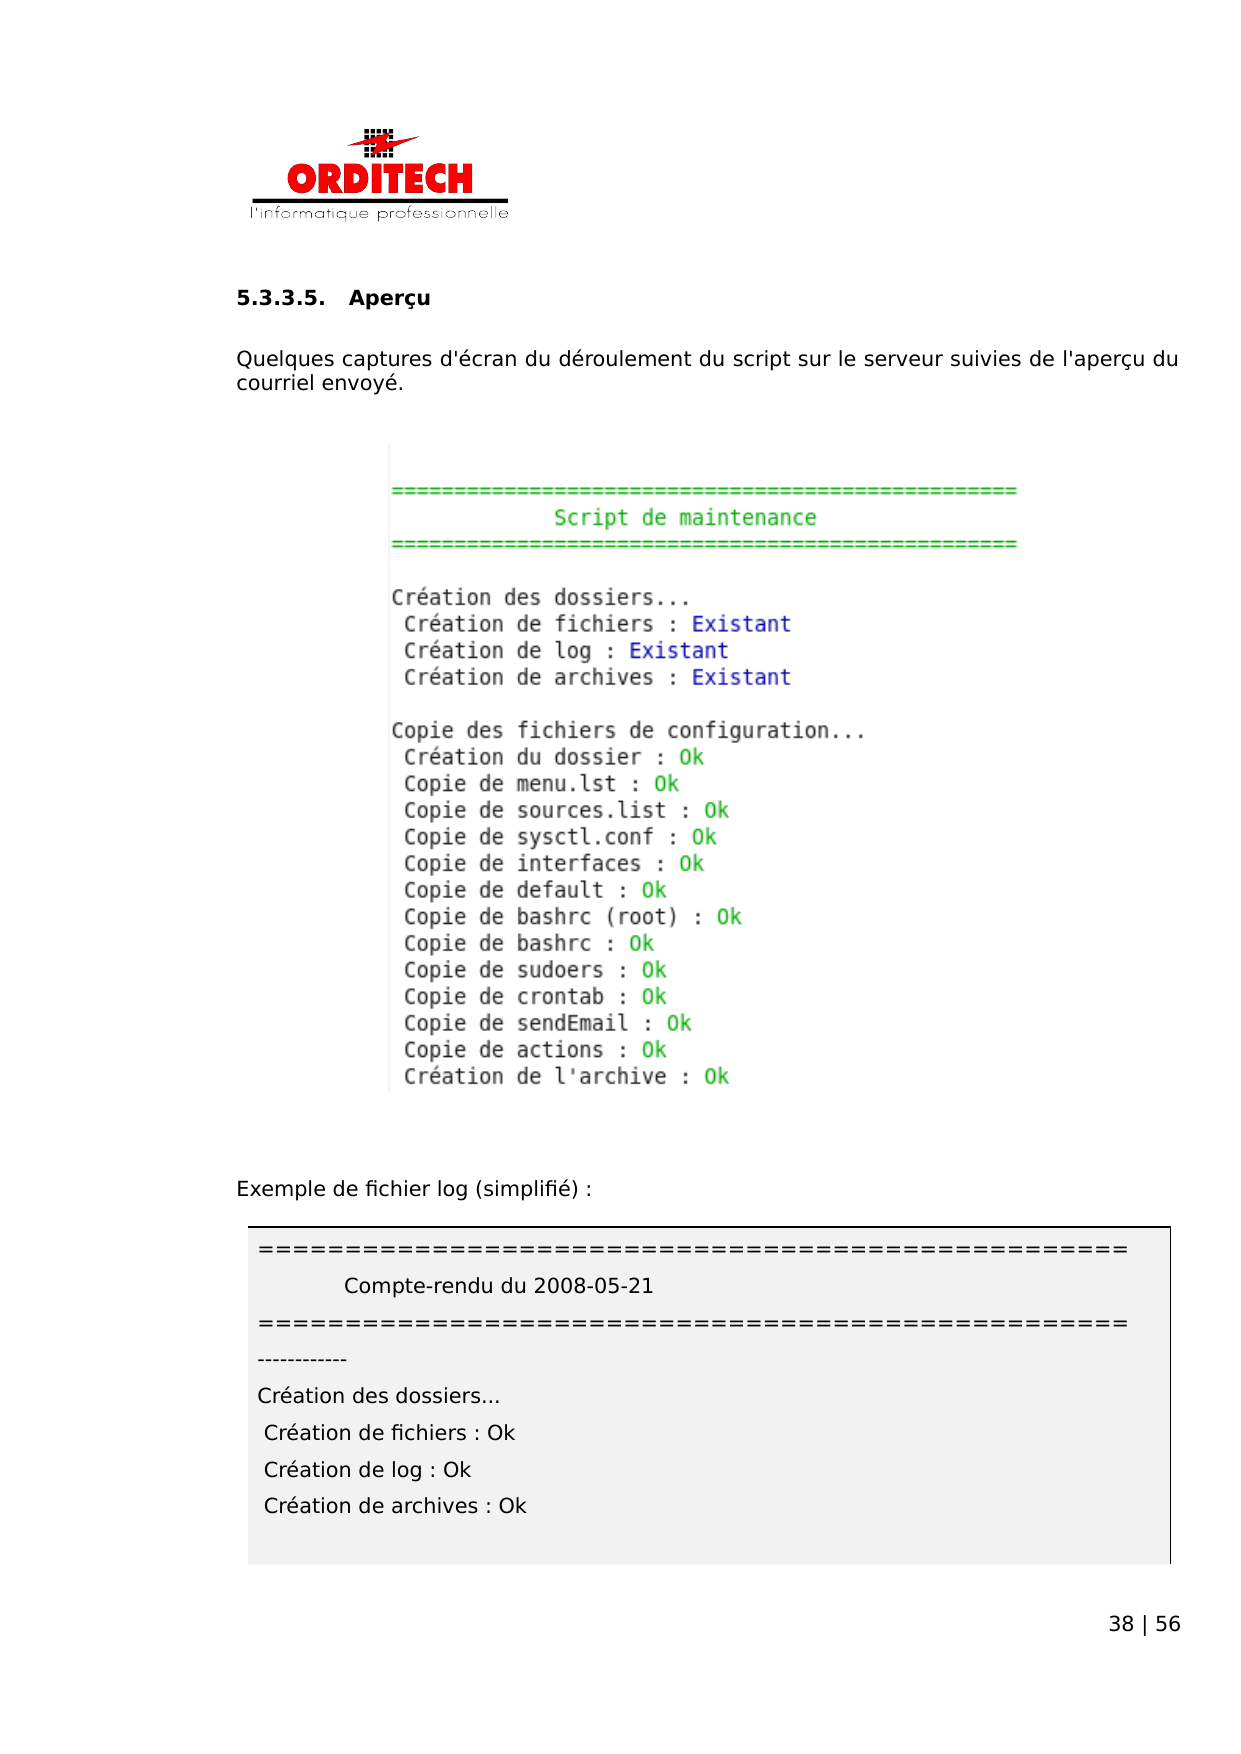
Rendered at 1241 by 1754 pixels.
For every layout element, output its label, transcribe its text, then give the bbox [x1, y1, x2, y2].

text Compte-rendu du 2008-05-21 [257, 1274, 1161, 1298]
picture [236, 118, 527, 232]
text Création de archives : Ok [257, 1494, 1161, 1519]
text Création des dossiers... [257, 1384, 1161, 1408]
picture [387, 444, 1030, 1092]
text ------------ [257, 1347, 1161, 1372]
text Création de log : Ok [257, 1458, 1161, 1482]
text ================================================== [257, 1311, 1161, 1335]
text ================================================== [257, 1237, 1161, 1261]
text Quelques captures d'écran du déroulement du script sur le serveur suivies de l'aperçu du courriel envoyé. [236, 347, 1181, 395]
text Création de fichiers : Ok [257, 1421, 1161, 1445]
subtitle Aperçu [236, 286, 1181, 310]
text Exemple de fichier log (simplifié) : [236, 1177, 1181, 1202]
